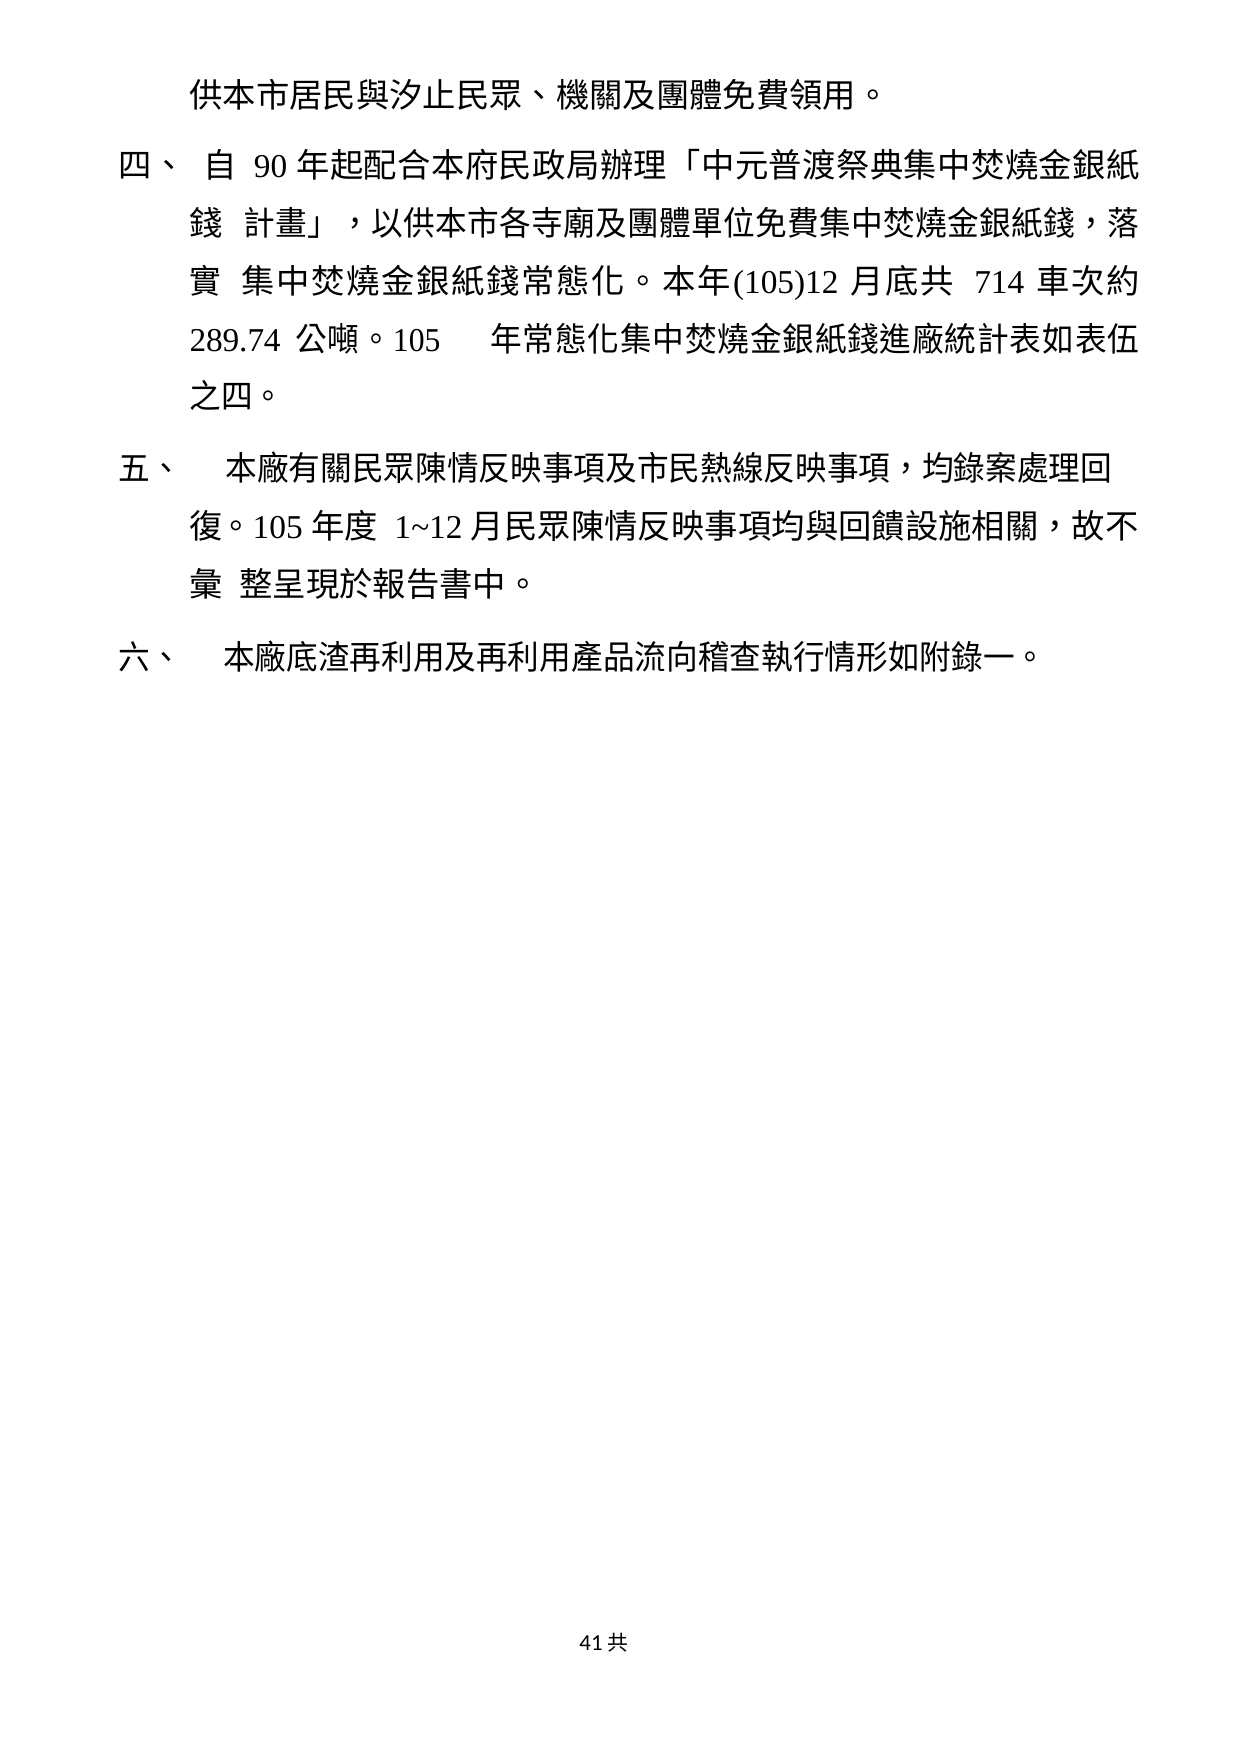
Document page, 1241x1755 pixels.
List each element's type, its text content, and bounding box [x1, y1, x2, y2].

text 四、 自 90 年起配合本府民政局辦理「中元普渡祭典集中焚燒金銀紙錢 計畫」，以供本市各寺廟及團體單位免費集中焚燒金銀紙錢，落實 集中焚燒金銀紙錢常態化。本年(105)12 月底共 714 車次約 289.74 公噸。105 年常態化集中焚燒金銀紙錢進廠統計表如表伍之四。 [118, 139, 1139, 418]
text 供本市居民與汐止民眾、機關及團體免費領用。 [189, 75, 1163, 116]
text 五、 本廠有關民眾陳情反映事項及市民熱線反映事項，均錄案處理回 復。105 年度 1~12 月民眾陳情反映事項均與回饋設施相關，故不彙 整呈現於報告書中。 [118, 442, 1153, 606]
text 六、 本廠底渣再利用及再利用產品流向稽查執行情形如附錄一。 [118, 631, 1163, 679]
